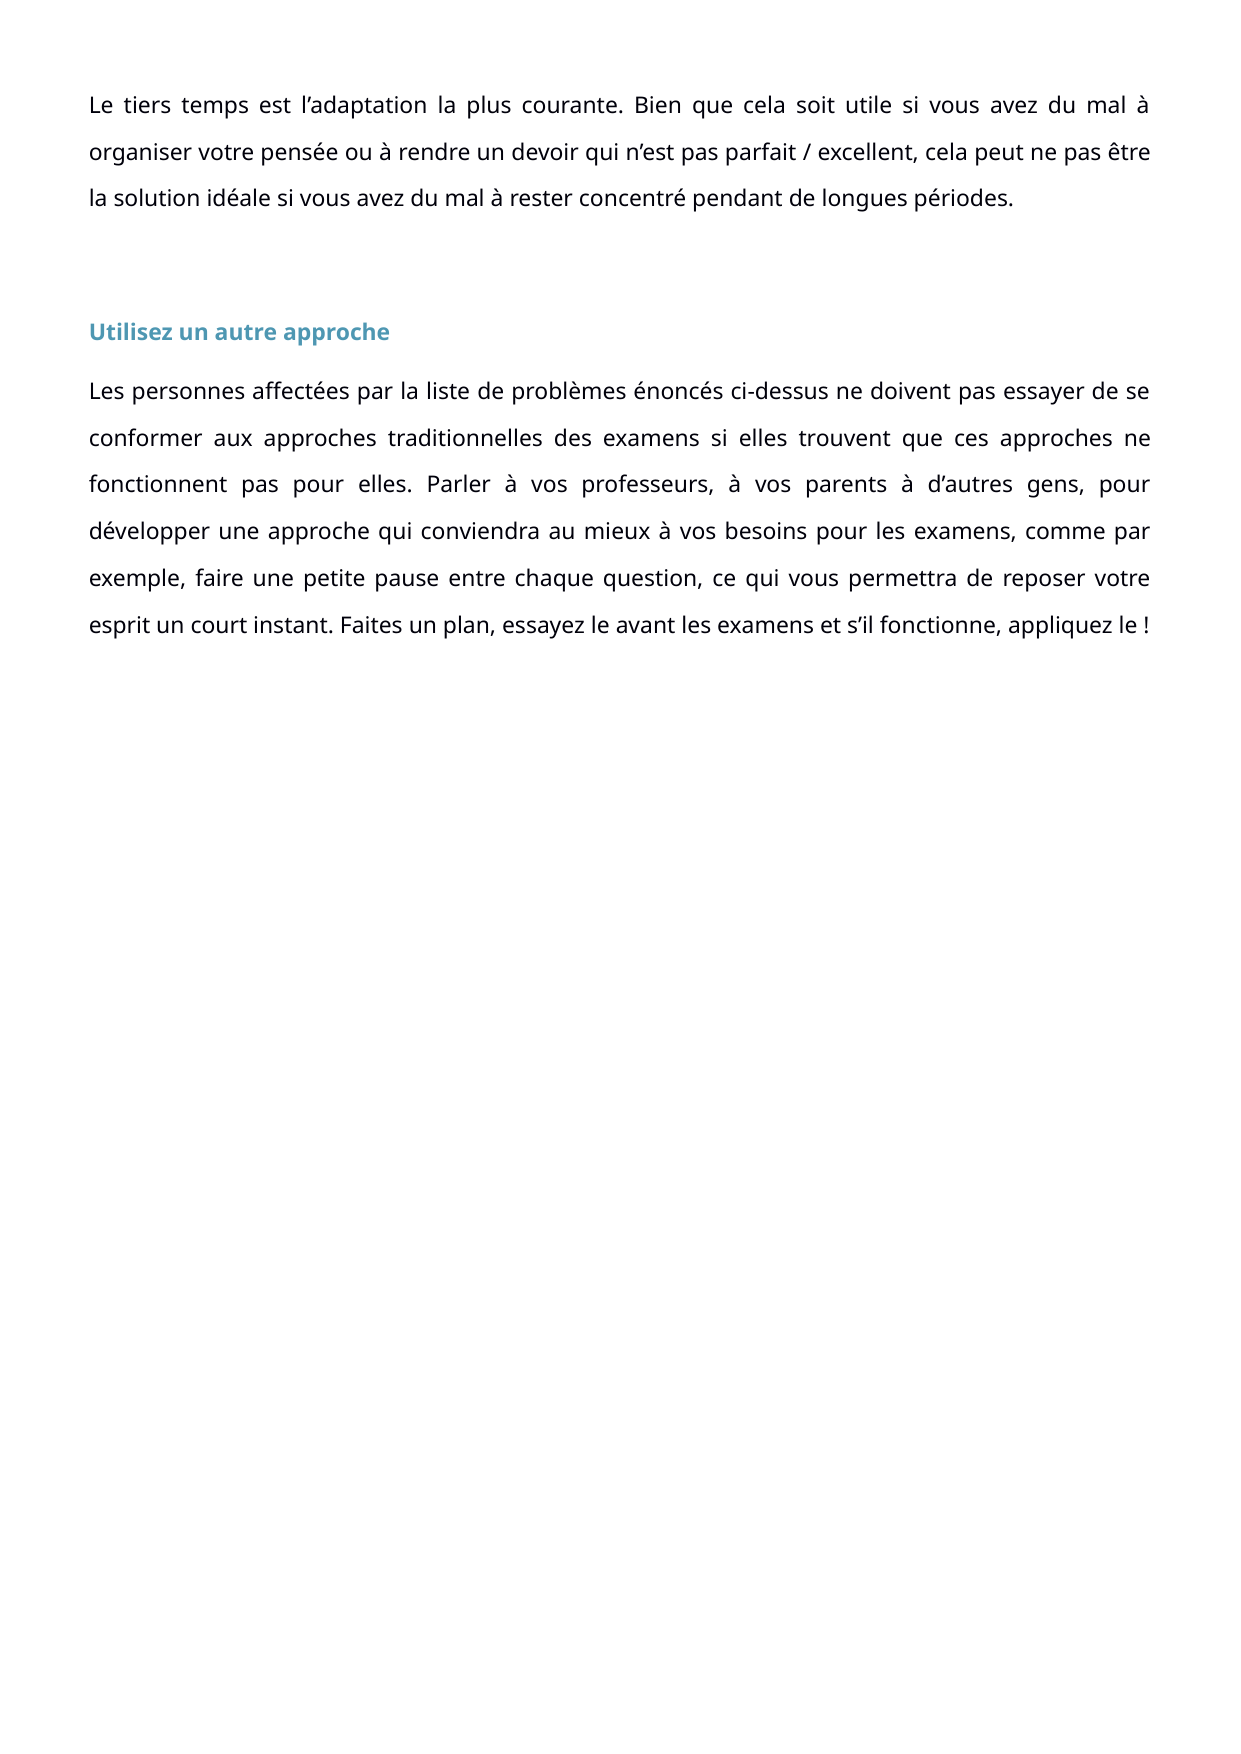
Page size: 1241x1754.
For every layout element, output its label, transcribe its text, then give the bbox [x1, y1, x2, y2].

subtitle Utilisez un autre approche [88, 315, 1152, 347]
text Les personnes affectées par la liste de problèmes énoncés ci-dessus ne doivent pas essayer de se conformer aux approches traditionnelles des examens si elles trouvent que ces approches ne fonctionnent pas pour elles. Parler à vos professeurs, à vos parents à d’autres gens, pour développer une approche qui conviendra au mieux à vos besoins pour les examens, comme par exemple, faire une petite pause entre chaque question, ce qui vous permettra de reposer votre esprit un court instant. Faites un plan, essayez le avant les examens et s’il fonctionne, appliquez le ! [88, 375, 1152, 640]
text Le tiers temps est l’adaptation la plus courante. Bien que cela soit utile si vous avez du mal à organiser votre pensée ou à rendre un devoir qui n’est pas parfait / excellent, cela peut ne pas être la solution idéale si vous avez du mal à rester concentré pendant de longues périodes. [88, 88, 1152, 213]
